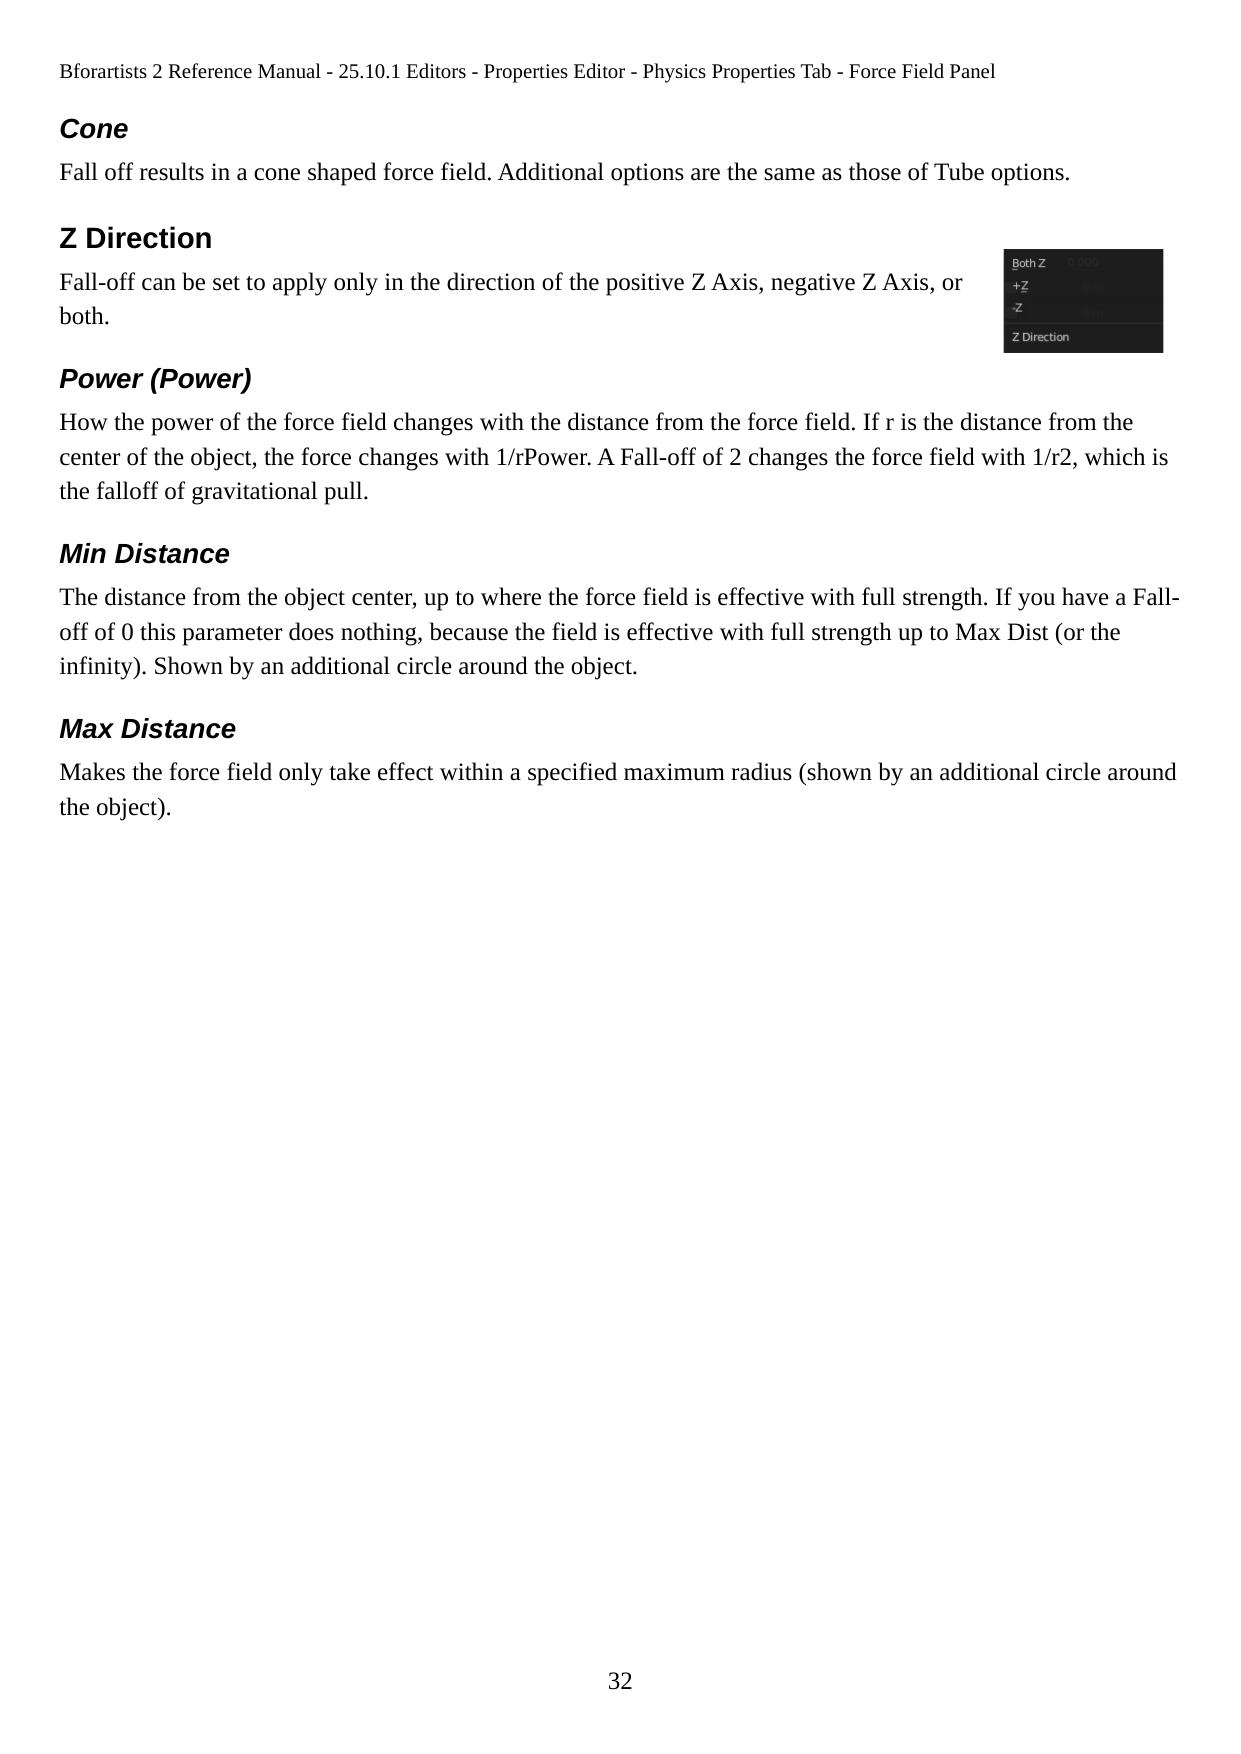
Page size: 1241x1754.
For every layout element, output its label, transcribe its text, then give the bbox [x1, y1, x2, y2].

subtitle Z Direction [59, 221, 1181, 254]
subtitle Cone [59, 113, 1181, 144]
subtitle Min Distance [59, 538, 1181, 570]
text Fall-off can be set to apply only in the direction of the positive Z Axis, negative Z Axis, or both. [59, 267, 1003, 330]
text The distance from the object center, up to where the force field is effective with full strength. If you have a Fall-off of 0 this parameter does nothing, because the field is effective with full strength up to Max Dist (or the infinity). Shown by an additional circle around the object. [59, 582, 1181, 680]
subtitle Max Distance [59, 713, 1181, 744]
text How the power of the force field changes with the distance from the force field. If r is the distance from the center of the object, the force changes with 1/rPower. A Fall-off of 2 changes the force field with 1/r2, which is the falloff of gravitational pull. [59, 407, 1181, 505]
text Fall off results in a cone shaped force field. Additional options are the same as those of Tube options. [59, 157, 1181, 186]
subtitle Power (Power) [59, 363, 1181, 395]
text Makes the force field only take effect within a specified maximum radius (shown by an additional circle around the object). [59, 757, 1181, 820]
picture [1003, 249, 1164, 353]
